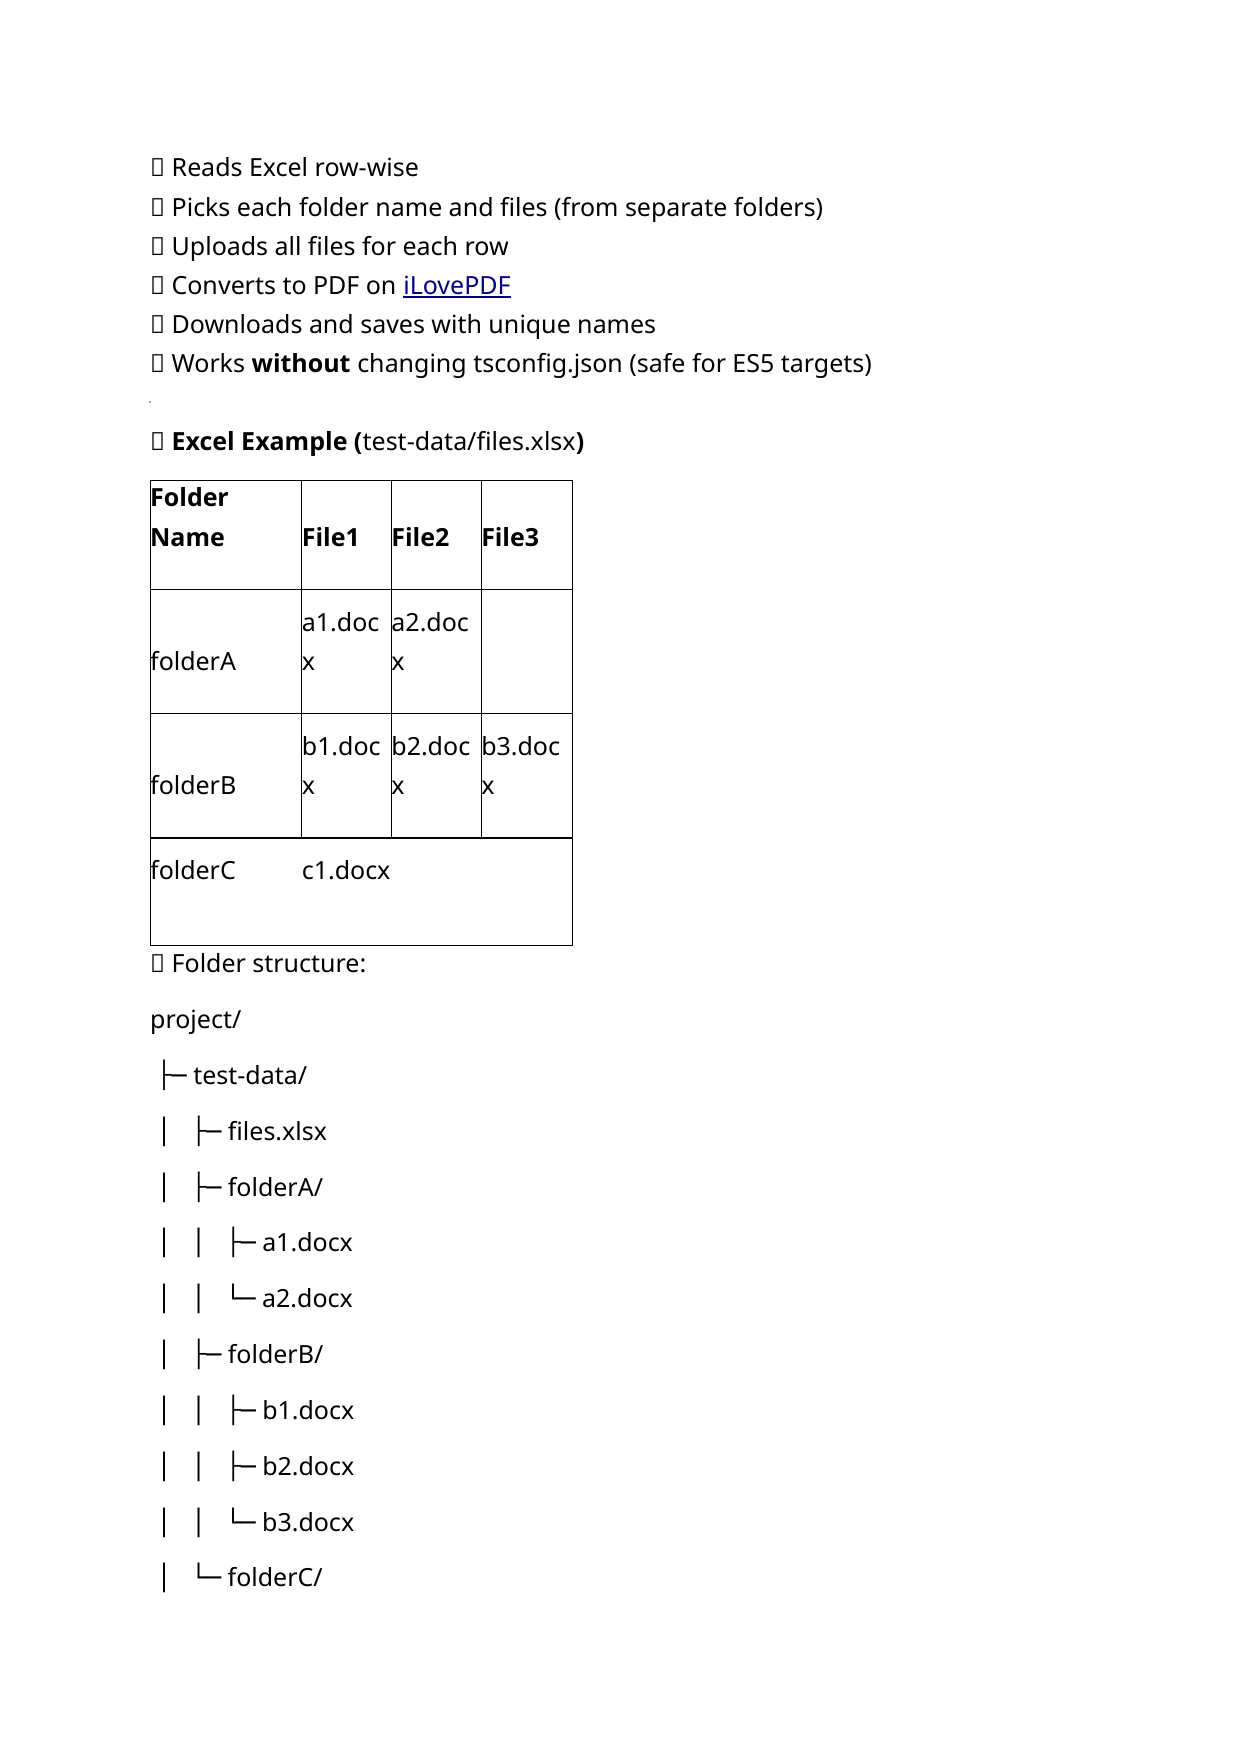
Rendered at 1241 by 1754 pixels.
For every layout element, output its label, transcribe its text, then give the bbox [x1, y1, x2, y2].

text │ ├─ folderA/ [150, 1169, 1090, 1203]
table_cell c1.docx [302, 839, 391, 945]
table_cell folderA [151, 590, 301, 713]
table_cell folderC [151, 839, 302, 945]
table_cell [481, 839, 572, 945]
text │ │ ├─ a1.docx [150, 1225, 1090, 1259]
text ✅ Reads Excel row-wise ✅ Picks each folder name and files (from separate folders) ✅ Uploads all files for each row ✅ Converts to PDF on iLovePDF ✅ Downloads and saves with unique names ✅ Works without changing tsconfig.json (safe for ES5 targets) [150, 150, 1090, 380]
text 📁 Folder structure: [150, 946, 1090, 980]
table_cell b3.docx [482, 714, 572, 837]
text │ │ └─ a2.docx [150, 1281, 1090, 1315]
table_header File3 [482, 481, 572, 588]
text │ ├─ files.xlsx [150, 1113, 1090, 1147]
table_cell [482, 590, 572, 713]
table_cell b1.docx [302, 714, 391, 837]
table_header File1 [302, 481, 391, 588]
table_cell a2.docx [392, 590, 481, 713]
text │ │ └─ b3.docx [150, 1504, 1090, 1538]
table_cell b2.docx [392, 714, 481, 837]
text project/ [150, 1002, 1090, 1036]
table_header File2 [392, 481, 481, 588]
table_header Folder Name [151, 481, 301, 588]
table_cell a1.docx [302, 590, 391, 713]
text │ ├─ folderB/ [150, 1337, 1090, 1371]
table_cell folderB [151, 714, 301, 837]
text │ │ ├─ b1.docx [150, 1392, 1090, 1427]
text │ │ ├─ b2.docx [150, 1448, 1090, 1482]
text 🧩 Excel Example (test-data/files.xlsx) [150, 424, 1090, 458]
text ├─ test-data/ [150, 1057, 1090, 1092]
text │ └─ folderC/ [150, 1560, 1090, 1594]
table_cell [391, 839, 481, 945]
